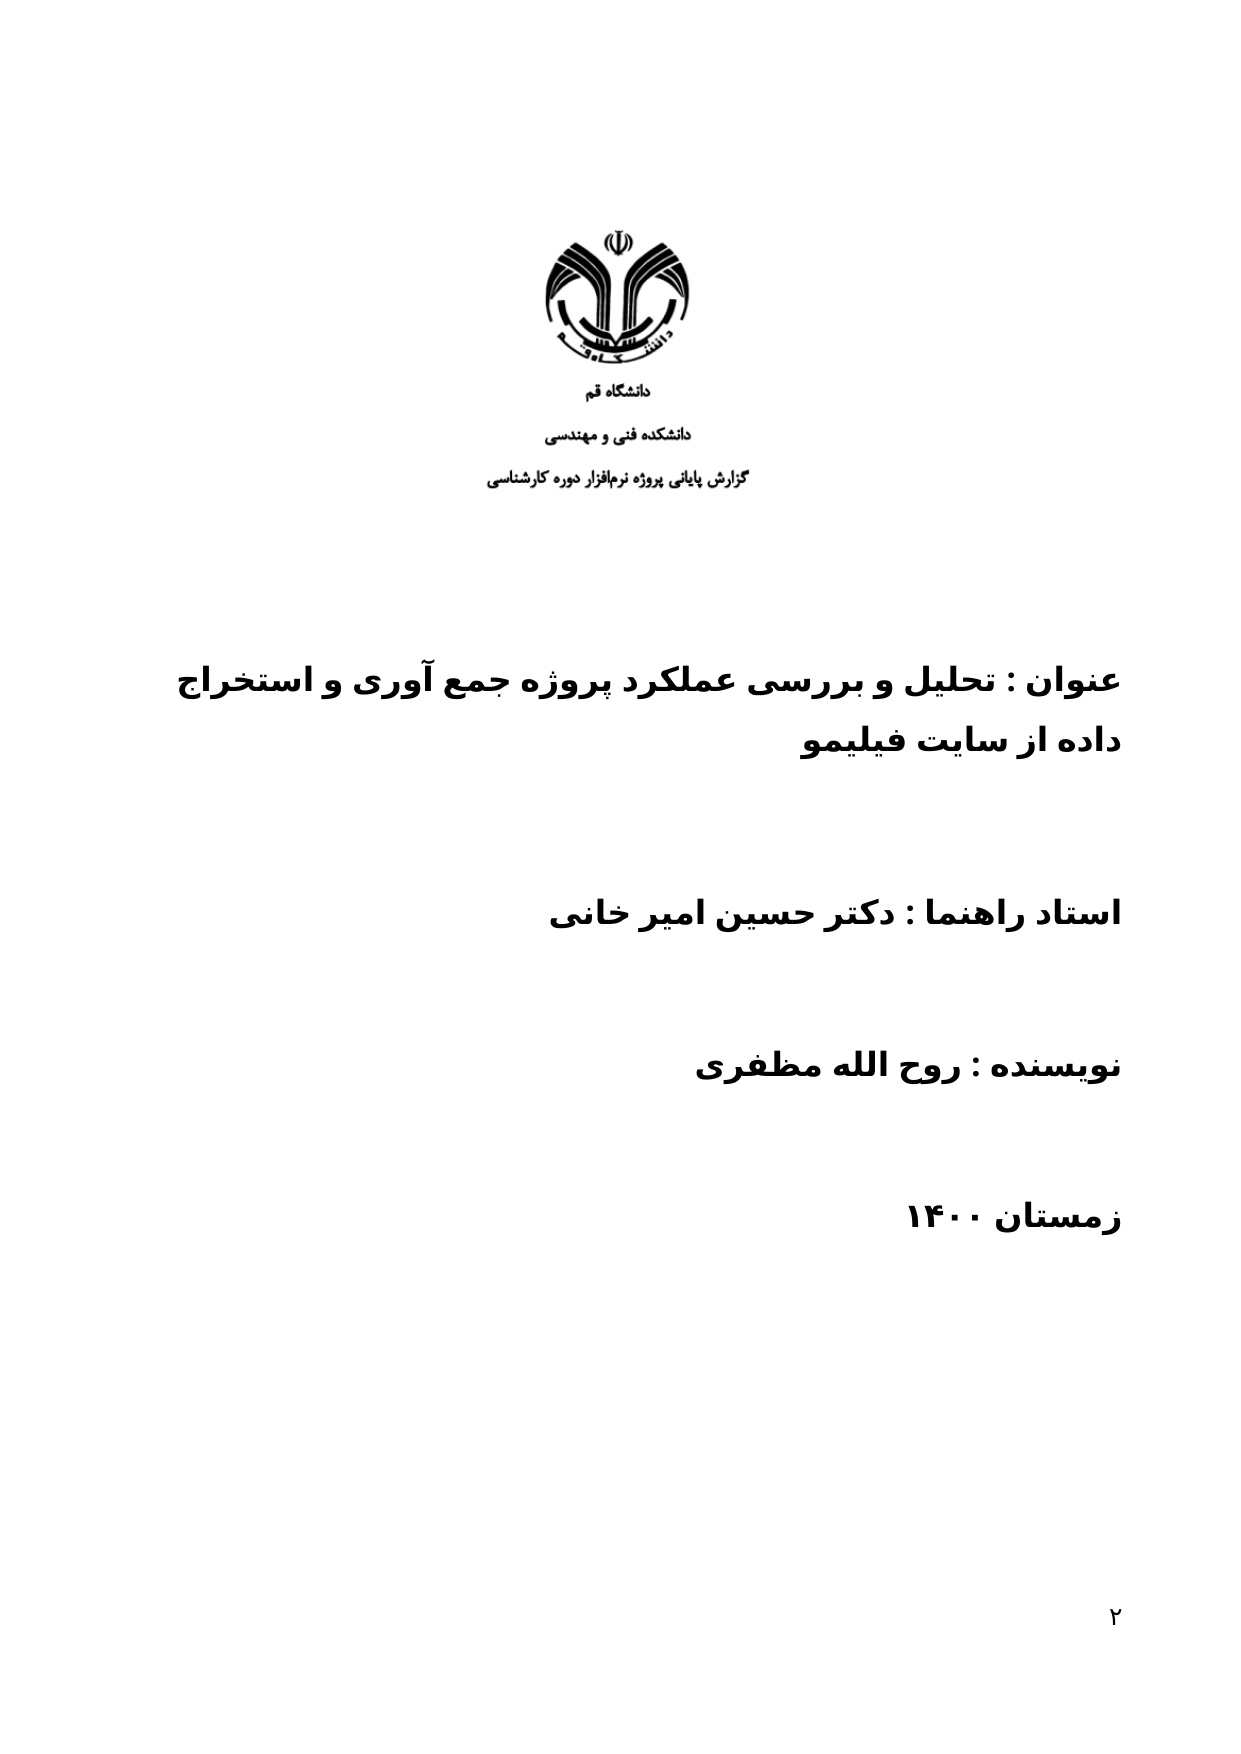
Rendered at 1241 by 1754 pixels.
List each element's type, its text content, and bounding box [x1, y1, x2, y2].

text نویسنده : روح الله مظفری [118, 1046, 1122, 1089]
picture [460, 197, 781, 550]
text زمستان ۱۴۰۰ [118, 1198, 1122, 1241]
text استاد راهنما : دکتر حسین امیر خانی [118, 894, 1122, 938]
text عنوان : تحلیل و بررسی عملکرد پروژه جمع آوری و استخراج داده از سایت فیلیمو [118, 662, 1122, 765]
